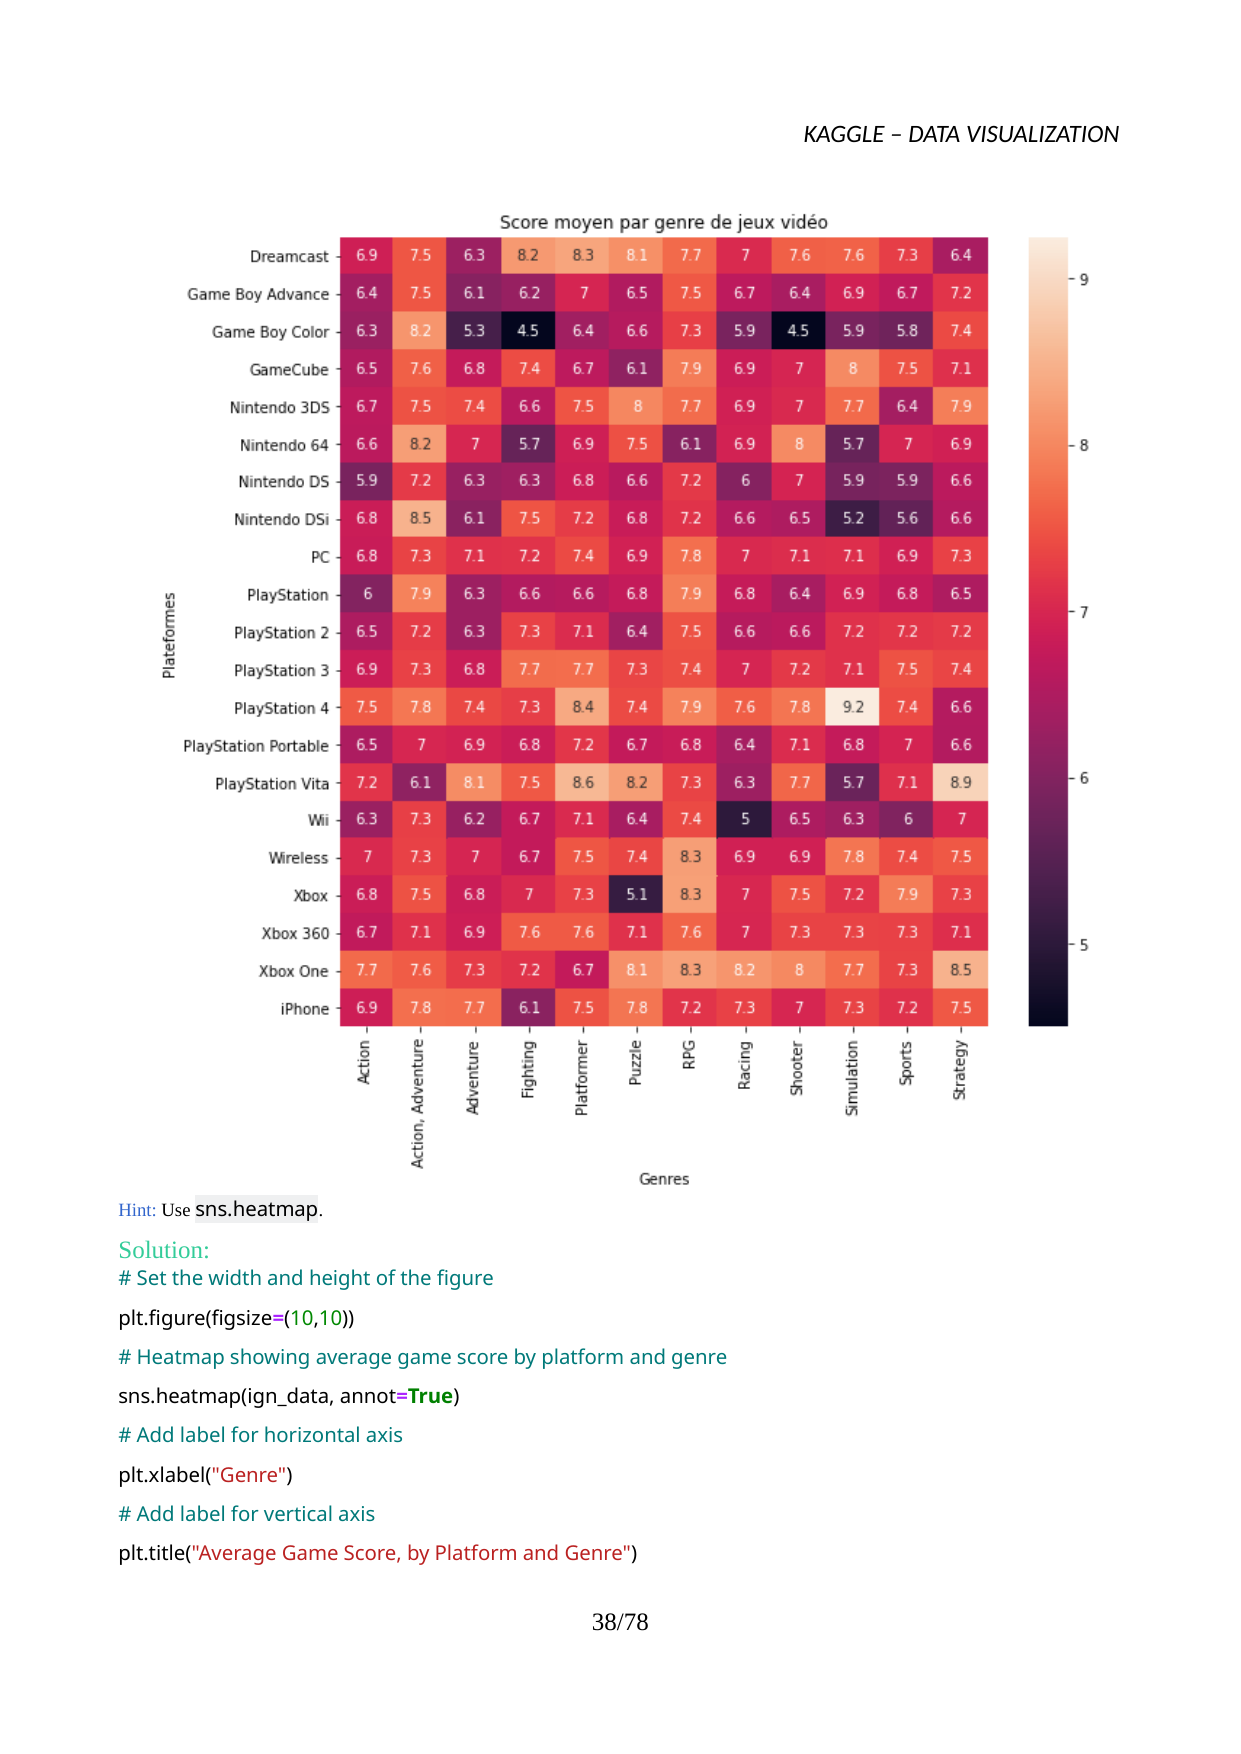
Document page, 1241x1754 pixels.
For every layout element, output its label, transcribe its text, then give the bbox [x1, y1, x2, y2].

text plt.title("Average Game Score, by Platform and Genre") [118, 1539, 1122, 1567]
text # Add label for vertical axis [118, 1499, 1122, 1527]
text Solution: [118, 1235, 1122, 1264]
text plt.xlabel("Genre") [118, 1460, 1122, 1488]
text # Add label for horizontal axis [118, 1421, 1122, 1449]
text sns.heatmap(ign_data, annot=True) [118, 1382, 1122, 1409]
text # Heatmap showing average game score by platform and genre [118, 1342, 1122, 1370]
text # Set the width and height of the figure [118, 1264, 1122, 1292]
picture [118, 178, 1122, 1195]
text Hint: Use sns.heatmap. [118, 1195, 1122, 1223]
text plt.figure(figsize=(10,10)) [118, 1303, 1122, 1331]
